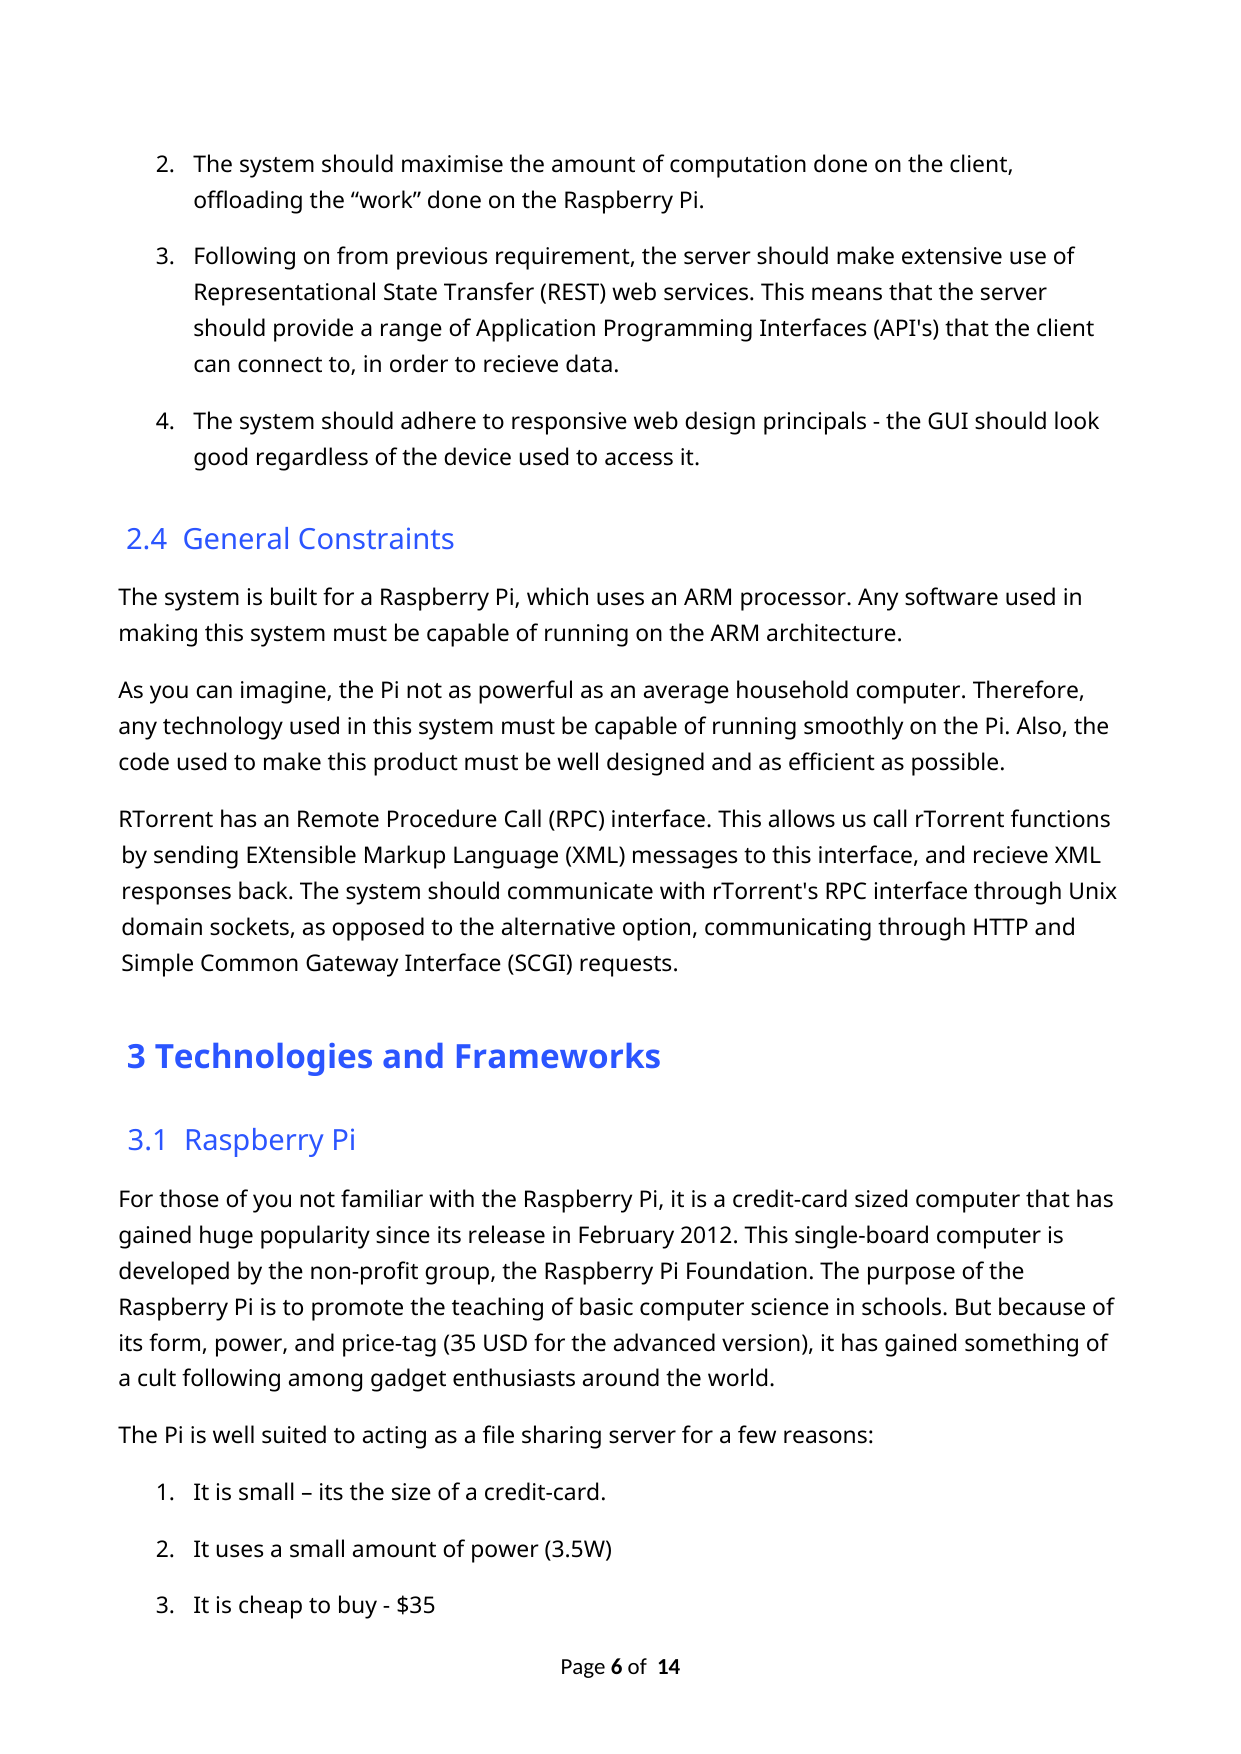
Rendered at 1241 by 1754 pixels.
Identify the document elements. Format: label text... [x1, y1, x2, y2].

subtitle General Constraints [118, 518, 1122, 558]
text As you can imagine, the Pi not as powerful as an average household computer. Therefore, any technology used in this system must be capable of running smoothly on the Pi. Also, the code used to make this product must be well designed and as efficient as possible. [118, 674, 1122, 777]
text The system is built for a Raspberry Pi, which uses an ARM processor. Any software used in making this system must be capable of running on the ARM architecture. [118, 581, 1122, 648]
list Following on from previous requirement, the server should make extensive use of Representational State Transfer (REST) web services. This means that the server should provide a range of Application Programming Interfaces (API's) that the client can connect to, in order to recieve data. [156, 240, 1122, 379]
subtitle Raspberry Pi [120, 1119, 1122, 1159]
list The system should maximise the amount of computation done on the client, offloading the “work” done on the Raspberry Pi. [156, 148, 1122, 215]
list It uses a small amount of power (3.5W) [156, 1533, 1122, 1564]
subtitle Technologies and Frameworks [118, 1033, 1122, 1078]
list The system should adhere to responsive web design principals - the GUI should look good regardless of the device used to access it. [156, 405, 1122, 472]
text For those of you not familiar with the Raspberry Pi, it is a credit-card sized computer that has gained huge popularity since its release in February 2012. This single-board computer is developed by the non-profit group, the Raspberry Pi Foundation. The purpose of the Raspberry Pi is to promote the teaching of basic computer science in schools. But because of its form, power, and price-tag (35 USD for the advanced version), it has gained something of a cult following among gadget enthusiasts around the world. [118, 1183, 1122, 1394]
text RTorrent has an Remote Procedure Call (RPC) interface. This allows us call rTorrent functions by sending EXtensible Markup Language (XML) messages to this interface, and recieve XML responses back. The system should communicate with rTorrent's RPC interface through Unix domain sockets, as opposed to the alternative option, communicating through HTTP and Simple Common Gateway Interface (SCGI) requests. [118, 803, 1122, 978]
text The Pi is well suited to acting as a file sharing server for a few reasons: [118, 1419, 1122, 1450]
list It is cheap to buy - $35 [156, 1589, 1122, 1621]
list It is small – its the size of a credit-card. [156, 1476, 1122, 1507]
